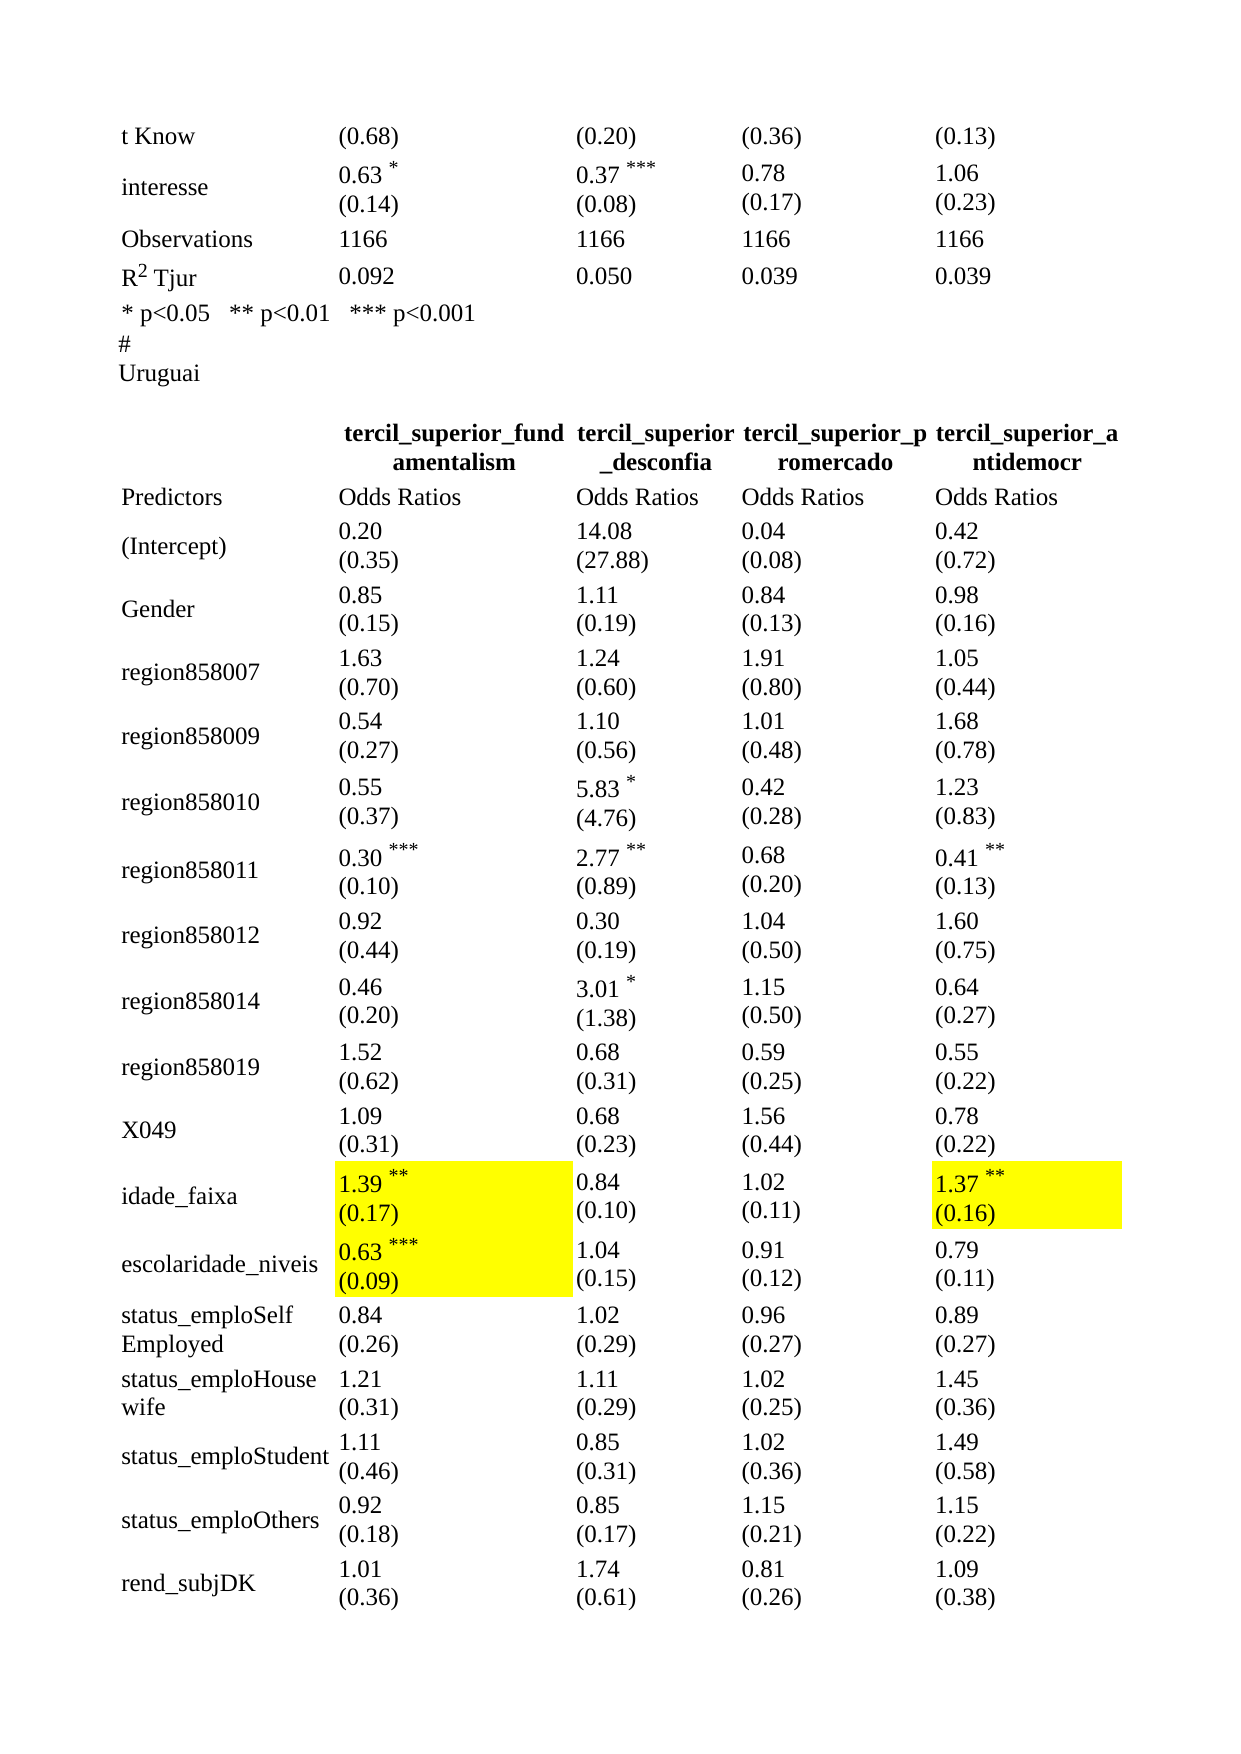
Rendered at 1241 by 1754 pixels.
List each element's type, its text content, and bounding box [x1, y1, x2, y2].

table_cell 0.64 (0.27) [932, 966, 1122, 1034]
table_cell 1.05 (0.44) [932, 640, 1122, 703]
table_cell 1.49 (0.58) [932, 1424, 1122, 1487]
table_cell region858012 [118, 903, 335, 966]
table_cell 0.84 (0.13) [739, 577, 932, 640]
text # [118, 329, 1122, 358]
table_cell * p<0.05 ** p<0.01 *** p<0.001 [118, 295, 1122, 329]
table_cell 1.01 (0.48) [739, 704, 932, 767]
table_cell region858009 [118, 704, 335, 767]
table_cell 1.02 (0.29) [573, 1298, 738, 1361]
table_cell 0.092 [335, 255, 573, 295]
table_cell region858007 [118, 640, 335, 703]
table_cell 1.39 ** (0.17) [335, 1161, 573, 1229]
table_cell 0.20 (0.35) [335, 514, 573, 577]
table_cell 1.24 (0.60) [573, 640, 738, 703]
table_cell 0.42 (0.28) [739, 767, 932, 835]
table_cell 1.15 (0.21) [739, 1488, 932, 1551]
table_header tercil_superior_antidemocr [932, 416, 1122, 479]
table_cell 0.84 (0.10) [573, 1161, 738, 1229]
table_cell 0.050 [573, 255, 738, 295]
table_cell 0.92 (0.44) [335, 903, 573, 966]
table_cell idade_faixa [118, 1161, 335, 1229]
table_cell escolaridade_niveis [118, 1229, 335, 1297]
table_cell 0.78 (0.22) [932, 1098, 1122, 1161]
table_cell Odds Ratios [932, 479, 1122, 513]
table_cell 1166 [739, 221, 932, 255]
table_cell (0.13) [932, 118, 1122, 153]
table_cell 2.77 ** (0.89) [573, 835, 738, 903]
table_cell 0.039 [932, 255, 1122, 295]
table_cell region858011 [118, 835, 335, 903]
table_cell 1.45 (0.36) [932, 1361, 1122, 1424]
table_cell 0.78 (0.17) [739, 153, 932, 221]
table_cell 0.54 (0.27) [335, 704, 573, 767]
table_cell 1.02 (0.36) [739, 1424, 932, 1487]
table_cell 1.37 ** (0.16) [932, 1161, 1122, 1229]
table_cell 0.039 [739, 255, 932, 295]
table_cell Odds Ratios [739, 479, 932, 513]
table_header [118, 416, 335, 479]
table_cell 1.11 (0.29) [573, 1361, 738, 1424]
table_cell 0.55 (0.22) [932, 1035, 1122, 1098]
table_cell 0.41 ** (0.13) [932, 835, 1122, 903]
table_cell region858010 [118, 767, 335, 835]
table_cell 0.04 (0.08) [739, 514, 932, 577]
table_cell 1166 [573, 221, 738, 255]
table_cell Observations [118, 221, 335, 255]
table_cell 0.85 (0.17) [573, 1488, 738, 1551]
text Uruguai [118, 358, 1122, 387]
table_cell 1.04 (0.15) [573, 1229, 738, 1297]
table_cell region858014 [118, 966, 335, 1034]
table_cell 0.42 (0.72) [932, 514, 1122, 577]
table_cell 0.98 (0.16) [932, 577, 1122, 640]
table_cell 1.02 (0.25) [739, 1361, 932, 1424]
table_cell Odds Ratios [335, 479, 573, 513]
table_cell 0.89 (0.27) [932, 1298, 1122, 1361]
table_cell 0.30 *** (0.10) [335, 835, 573, 903]
table_cell 0.46 (0.20) [335, 966, 573, 1034]
table_cell 0.79 (0.11) [932, 1229, 1122, 1297]
table_cell 1.23 (0.83) [932, 767, 1122, 835]
table_cell 1.91 (0.80) [739, 640, 932, 703]
table_cell 0.81 (0.26) [739, 1551, 932, 1614]
table_cell 0.59 (0.25) [739, 1035, 932, 1098]
table_cell 0.85 (0.31) [573, 1424, 738, 1487]
table_cell Odds Ratios [573, 479, 738, 513]
table_cell (Intercept) [118, 514, 335, 577]
table_cell 1.74 (0.61) [573, 1551, 738, 1614]
table_cell status_emploHousewife [118, 1361, 335, 1424]
table_cell status_emploSelf Employed [118, 1298, 335, 1361]
table_cell 1.68 (0.78) [932, 704, 1122, 767]
table_cell (0.36) [739, 118, 932, 153]
table_cell status_emploStudent [118, 1424, 335, 1487]
table_cell R2 Tjur [118, 255, 335, 295]
table_cell 1.60 (0.75) [932, 903, 1122, 966]
table_cell 1.56 (0.44) [739, 1098, 932, 1161]
table_cell 1.04 (0.50) [739, 903, 932, 966]
table_cell (0.68) [335, 118, 573, 153]
table_cell (0.20) [573, 118, 738, 153]
table_cell 0.84 (0.26) [335, 1298, 573, 1361]
table_cell 14.08 (27.88) [573, 514, 738, 577]
table_header tercil_superior_promercado [739, 416, 932, 479]
table_cell 1.10 (0.56) [573, 704, 738, 767]
table_cell 1.06 (0.23) [932, 153, 1122, 221]
table_cell 0.91 (0.12) [739, 1229, 932, 1297]
table_cell 0.85 (0.15) [335, 577, 573, 640]
table_cell 0.37 *** (0.08) [573, 153, 738, 221]
table_cell 1.63 (0.70) [335, 640, 573, 703]
table_cell 0.68 (0.23) [573, 1098, 738, 1161]
table_header tercil_superior_fundamentalism [335, 416, 573, 479]
table_cell X049 [118, 1098, 335, 1161]
table_cell 1166 [335, 221, 573, 255]
table_cell 1.09 (0.31) [335, 1098, 573, 1161]
table_cell 0.68 (0.31) [573, 1035, 738, 1098]
table_cell 1.15 (0.22) [932, 1488, 1122, 1551]
table_cell 0.96 (0.27) [739, 1298, 932, 1361]
table_header tercil_superior_desconfia [573, 416, 738, 479]
table_cell Gender [118, 577, 335, 640]
table_cell 1.01 (0.36) [335, 1551, 573, 1614]
table_cell 0.92 (0.18) [335, 1488, 573, 1551]
table_cell interesse [118, 153, 335, 221]
table_cell 1.02 (0.11) [739, 1161, 932, 1229]
table_cell 1.09 (0.38) [932, 1551, 1122, 1614]
table_cell 3.01 * (1.38) [573, 966, 738, 1034]
table_cell 1.11 (0.46) [335, 1424, 573, 1487]
table_cell 0.30 (0.19) [573, 903, 738, 966]
table_cell 1.11 (0.19) [573, 577, 738, 640]
table_cell region858019 [118, 1035, 335, 1098]
table_cell rend_subjDK [118, 1551, 335, 1614]
table_cell 0.55 (0.37) [335, 767, 573, 835]
table_cell 1.52 (0.62) [335, 1035, 573, 1098]
table_cell 0.68 (0.20) [739, 835, 932, 903]
table_cell 0.63 * (0.14) [335, 153, 573, 221]
table_cell Predictors [118, 479, 335, 513]
table_cell 5.83 * (4.76) [573, 767, 738, 835]
table_cell 0.63 *** (0.09) [335, 1229, 573, 1297]
table_cell t Know [118, 118, 335, 153]
table_cell 1.15 (0.50) [739, 966, 932, 1034]
table_cell 1166 [932, 221, 1122, 255]
table_cell status_emploOthers [118, 1488, 335, 1551]
table_cell 1.21 (0.31) [335, 1361, 573, 1424]
